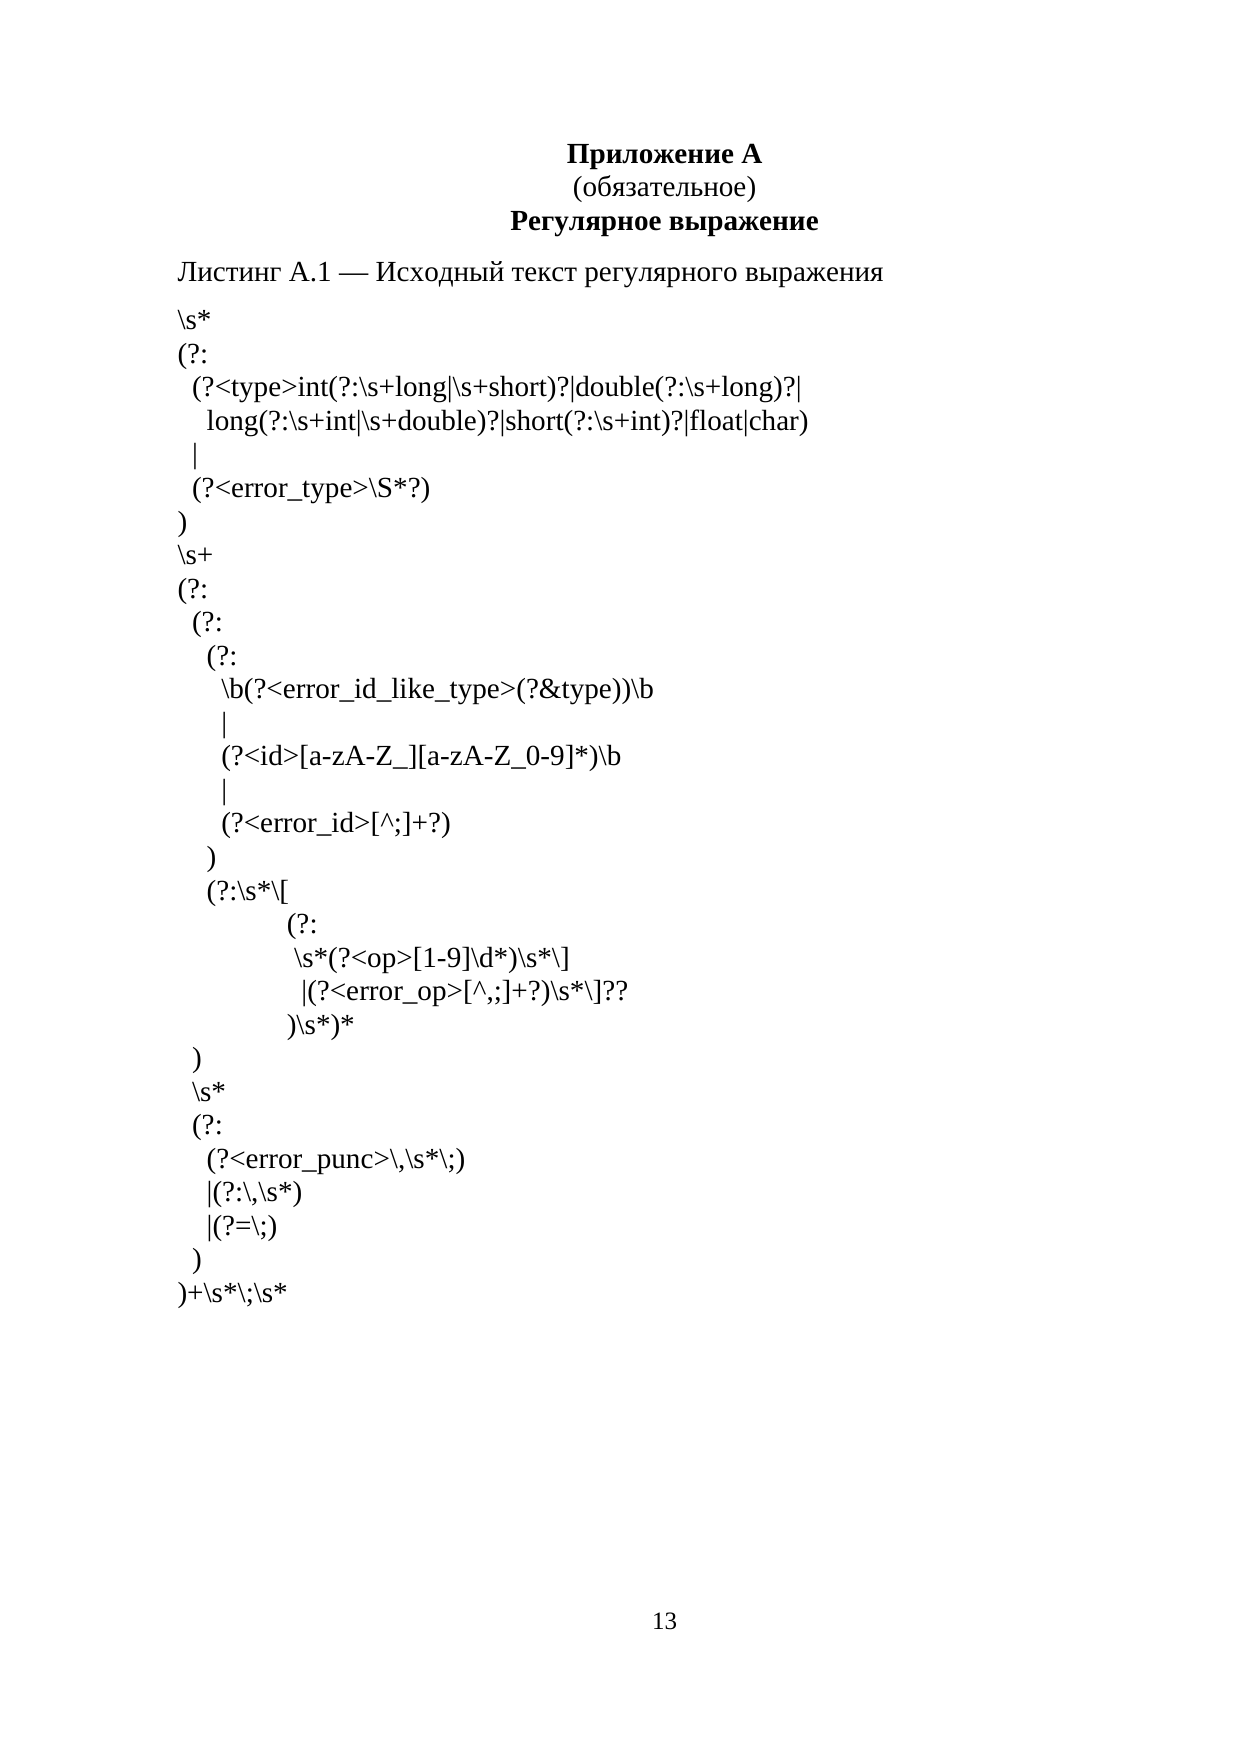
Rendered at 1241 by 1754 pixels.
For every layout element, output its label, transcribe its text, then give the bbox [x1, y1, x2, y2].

text (?<type>int(?:\s+long|\s+short)?|double(?:\s+long)?| [177, 369, 1152, 403]
text ) [177, 1242, 1152, 1275]
text (?: [177, 1107, 1152, 1141]
text \s* [177, 1074, 1152, 1107]
text (?<error_id>[^;]+?) [177, 806, 1152, 839]
text (?: [177, 906, 1152, 940]
text \s+ [177, 537, 1152, 571]
text \b(?<error_id_like_type>(?&type))\b [177, 671, 1152, 705]
text (?<error_punc>\,\s*\;) [177, 1141, 1152, 1174]
text (?<id>[a-zA-Z_][a-zA-Z_0-9]*)\b [177, 738, 1152, 772]
text |(?<error_op>[^,;]+?)\s*\]?? [177, 973, 1152, 1007]
text (?: [177, 604, 1152, 638]
text (?: [177, 638, 1152, 671]
text )+\s*\;\s* [177, 1275, 1152, 1309]
text | [177, 705, 1152, 738]
text |(?=\;) [177, 1208, 1152, 1242]
text )\s*)* [177, 1007, 1152, 1040]
text \s* [177, 302, 1152, 336]
title Листинг А.1 — Исходный текст регулярного выражения [177, 254, 1152, 288]
text (?<error_type>\S*?) [177, 470, 1152, 504]
text ) [177, 839, 1152, 873]
text (?: [177, 571, 1152, 604]
text (?:\s*\[ [177, 873, 1152, 906]
text | [177, 437, 1152, 470]
text \s*(?<op>[1-9]\d*)\s*\] [177, 940, 1152, 973]
text (?: [177, 336, 1152, 369]
text long(?:\s+int|\s+double)?|short(?:\s+int)?|float|char) [177, 403, 1152, 437]
text ) [177, 504, 1152, 537]
subtitle Приложение А (обязательное) Регулярное выражение [177, 136, 1152, 236]
text ) [177, 1040, 1152, 1074]
text |(?:\,\s*) [177, 1174, 1152, 1208]
text | [177, 772, 1152, 806]
